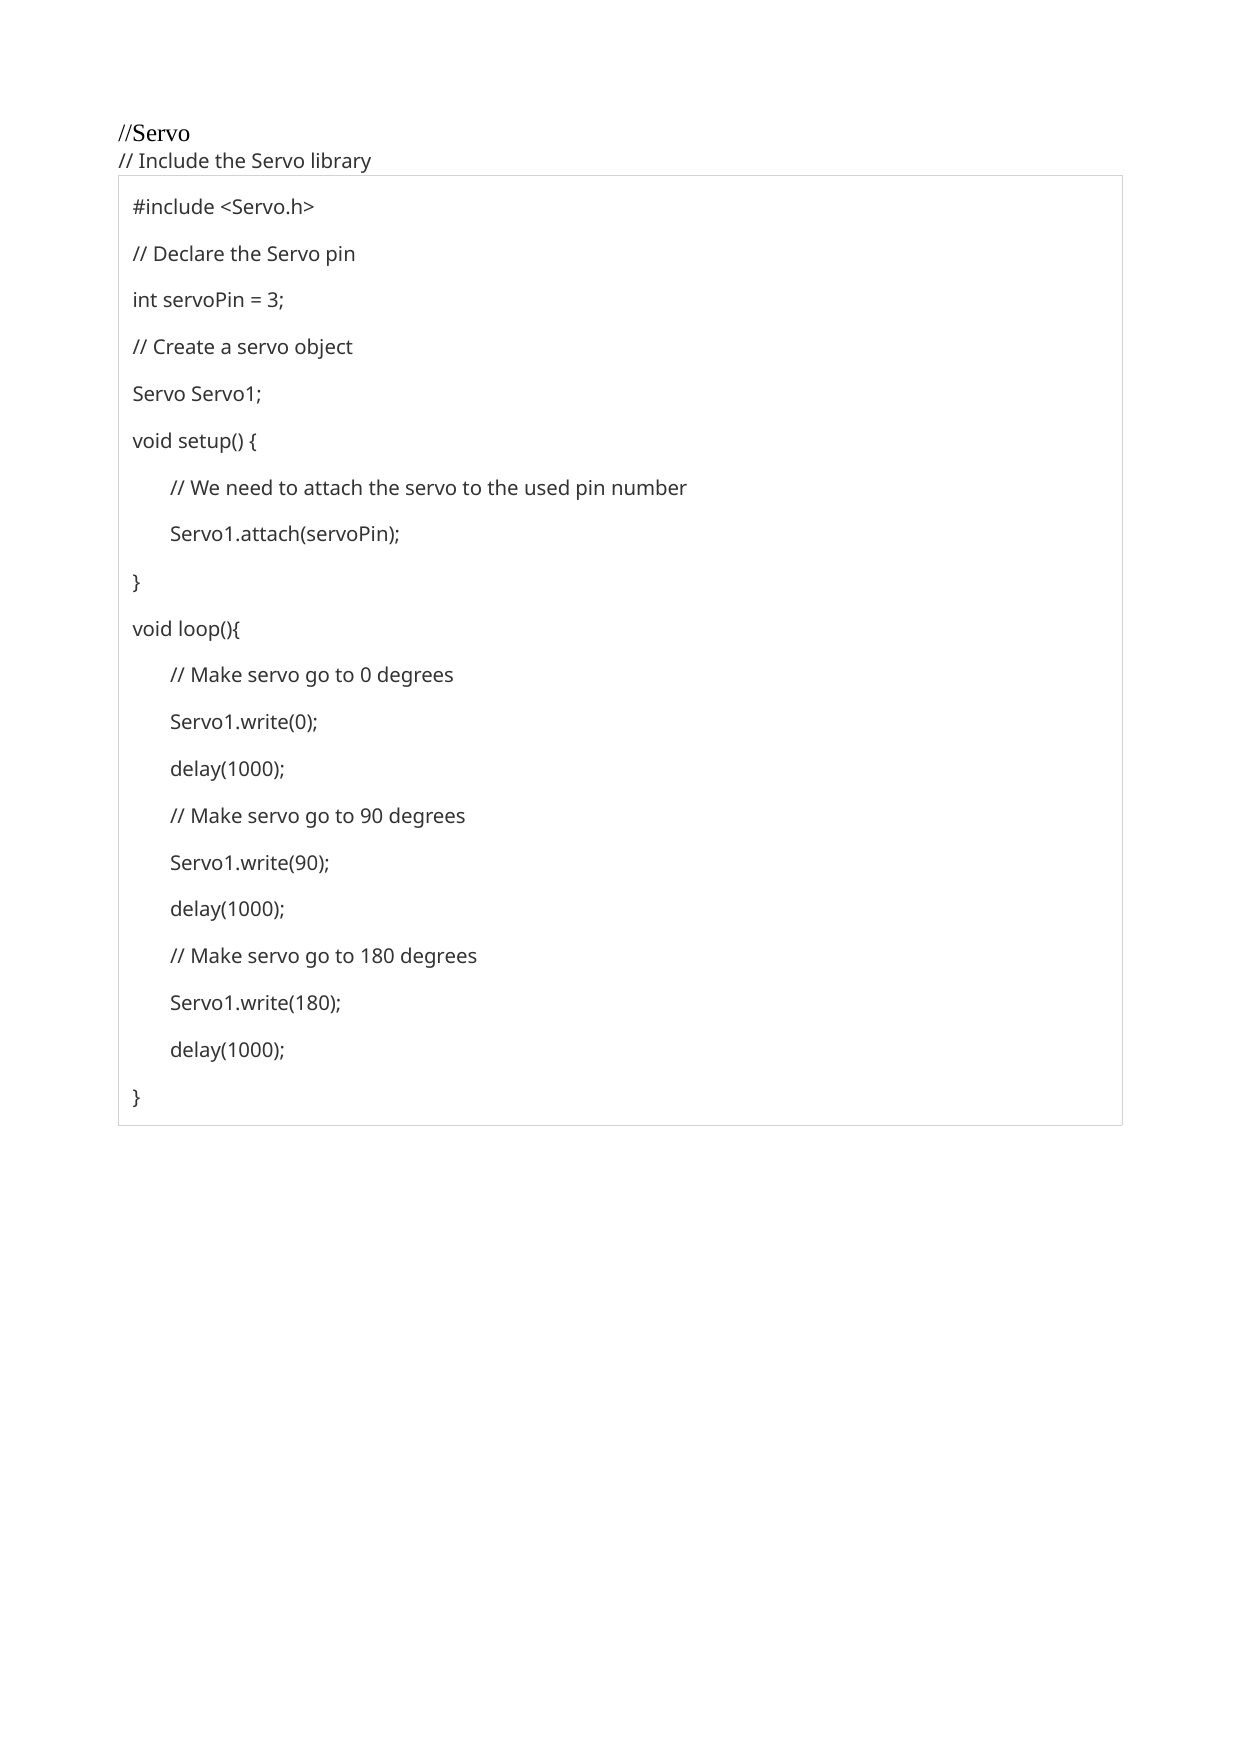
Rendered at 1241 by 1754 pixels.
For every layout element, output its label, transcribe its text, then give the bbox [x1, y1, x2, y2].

text int servoPin = 3; [119, 268, 1122, 314]
text } [119, 549, 1122, 595]
text // Include the Servo library [118, 147, 1122, 174]
text Servo Servo1; [119, 362, 1122, 407]
text } [119, 1065, 1122, 1125]
text // Make servo go to 90 degrees [119, 784, 1122, 829]
text delay(1000); [119, 1018, 1122, 1064]
text // Make servo go to 0 degrees [119, 643, 1122, 689]
text // Create a servo object [119, 315, 1122, 361]
text void loop(){ [119, 596, 1122, 642]
text delay(1000); [119, 737, 1122, 782]
text // Make servo go to 180 degrees [119, 924, 1122, 970]
text Servo1.attach(servoPin); [119, 503, 1122, 548]
text delay(1000); [119, 878, 1122, 923]
text #include <Servo.h> [119, 176, 1122, 220]
text Servo1.write(180); [119, 971, 1122, 1017]
text //Servo [118, 118, 1122, 147]
text void setup() { [119, 409, 1122, 454]
text // We need to attach the servo to the used pin number [119, 456, 1122, 501]
text // Declare the Servo pin [119, 221, 1122, 267]
text Servo1.write(90); [119, 831, 1122, 876]
text Servo1.write(0); [119, 690, 1122, 736]
